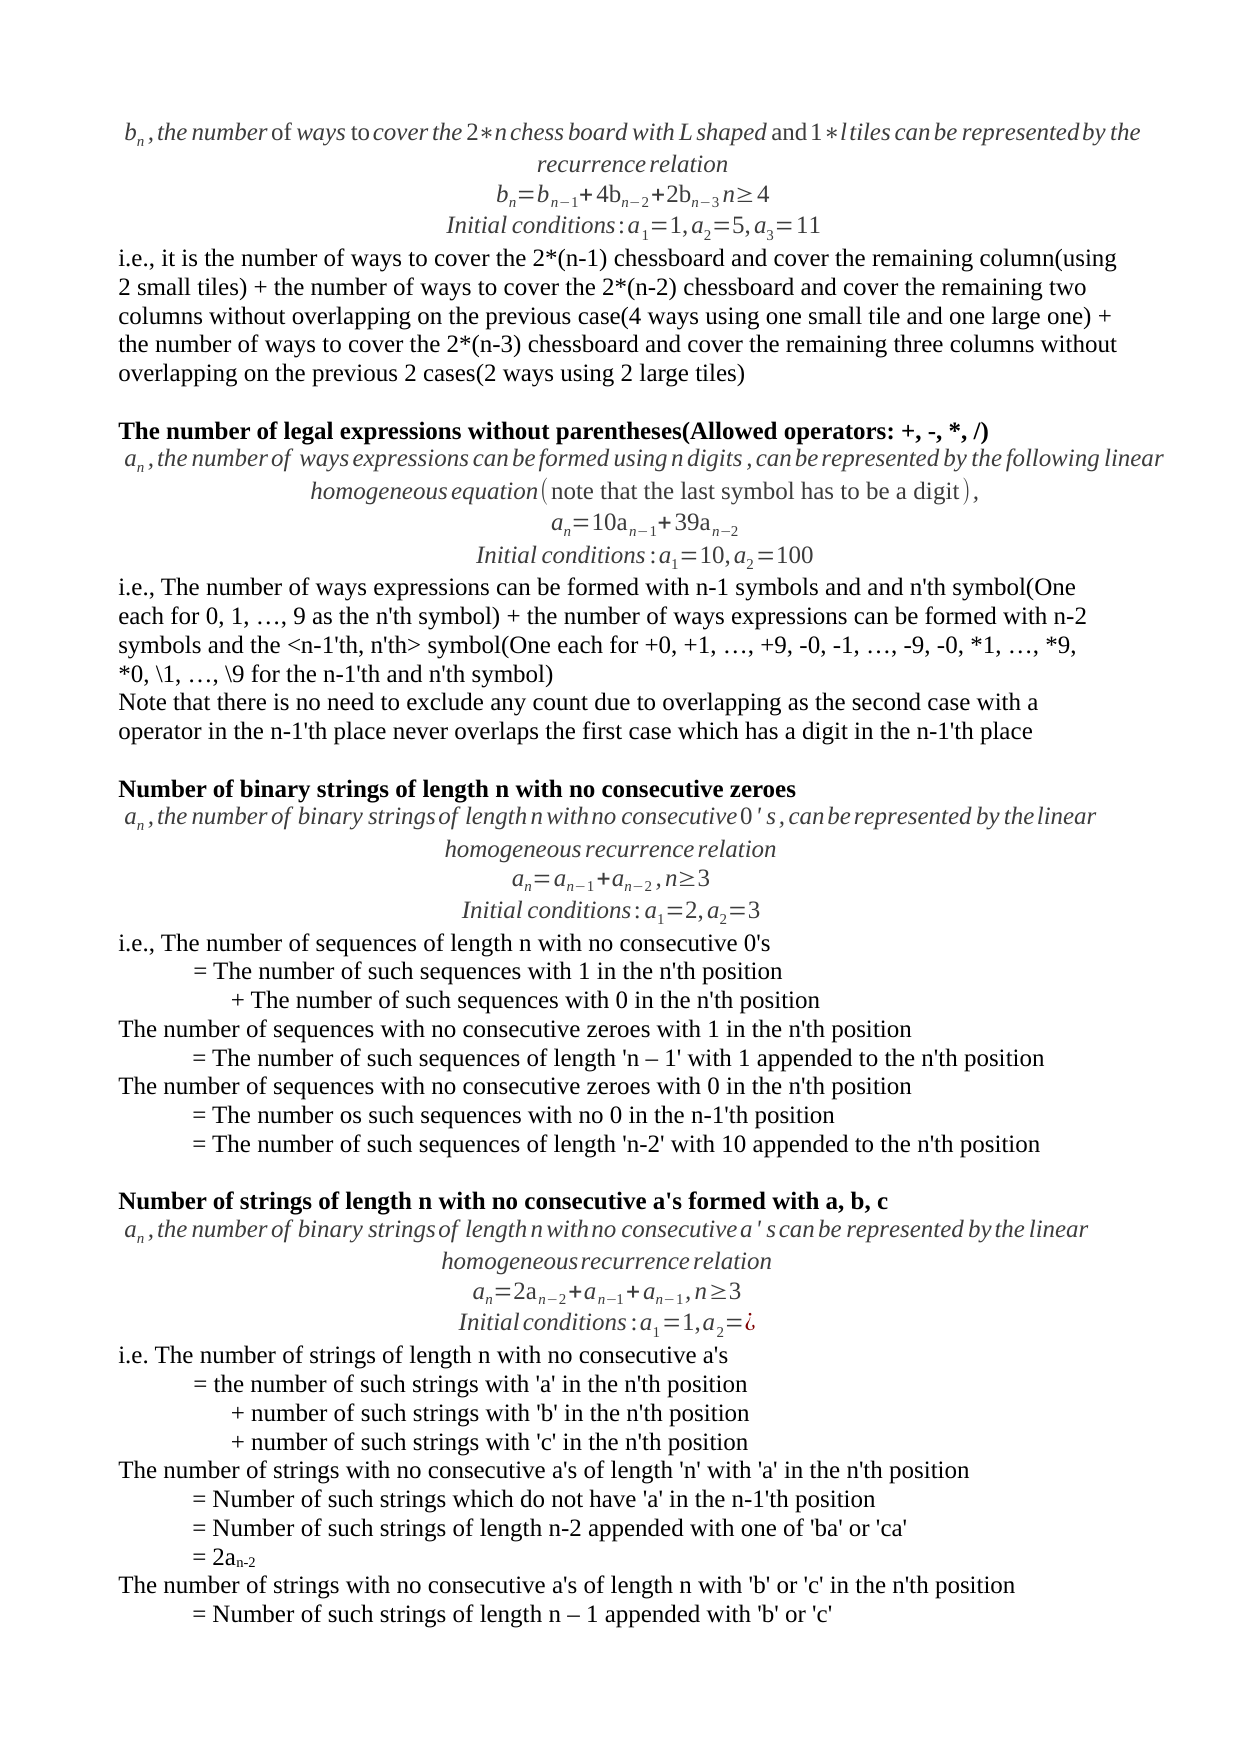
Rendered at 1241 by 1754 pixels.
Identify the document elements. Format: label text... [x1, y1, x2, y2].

text = The number of such sequences of length 'n-2' with 10 appended to the n'th position [118, 1129, 1122, 1158]
text i.e., The number of ways expressions can be formed with n-1 symbols and and n'th symbol(One each for 0, 1, …, 9 as the n'th symbol) + the number of ways expressions can be formed with n-2 symbols and the <n-1'th, n'th> symbol(One each for +0, +1, …, +9, -0, -1, …, -9, -0, *1, …, *9, *0, \1, …, \9 for the n-1'th and n'th symbol) [118, 572, 1122, 687]
text Note that there is no need to exclude any count due to overlapping as the second case with a operator in the n-1'th place never overlaps the first case which has a digit in the n-1'th place [118, 687, 1122, 745]
list + number of such strings with 'c' in the n'th position [193, 1427, 1122, 1455]
text i.e., it is the number of ways to cover the 2*(n-1) chessboard and cover the remaining column(using 2 small tiles) + the number of ways to cover the 2*(n-2) chessboard and cover the remaining two columns without overlapping on the previous case(4 ways using one small tile and one large one) + the number of ways to cover the 2*(n-3) chessboard and cover the remaining three columns without overlapping on the previous 2 cases(2 ways using 2 large tiles) [118, 243, 1122, 387]
list + The number of such sequences with 0 in the n'th position [193, 985, 1122, 1014]
text i.e., The number of sequences of length n with no consecutive 0's [118, 928, 1122, 956]
text = 2an-2 [118, 1542, 1122, 1570]
list = The number of such sequences with 1 in the n'th position [156, 956, 1122, 985]
text = The number of such sequences of length 'n – 1' with 1 appended to the n'th position [118, 1043, 1122, 1071]
text = The number os such sequences with no 0 in the n-1'th position [118, 1100, 1122, 1129]
text = Number of such strings which do not have 'a' in the n-1'th position [118, 1484, 1122, 1513]
text Number of strings of length n with no consecutive a's formed with a, b, c [118, 1186, 1122, 1215]
list + number of such strings with 'b' in the n'th position [193, 1398, 1122, 1427]
text = Number of such strings of length n – 1 appended with 'b' or 'c' [118, 1599, 1122, 1628]
text i.e. The number of strings of length n with no consecutive a's [118, 1340, 1122, 1369]
text The number of sequences with no consecutive zeroes with 0 in the n'th position [118, 1071, 1122, 1100]
text = Number of such strings of length n-2 appended with one of 'ba' or 'ca' [118, 1513, 1122, 1542]
text The number of strings with no consecutive a's of length 'n' with 'a' in the n'th position [118, 1455, 1122, 1484]
text The number of sequences with no consecutive zeroes with 1 in the n'th position [118, 1014, 1122, 1043]
text Number of binary strings of length n with no consecutive zeroes [118, 774, 1122, 802]
list = the number of such strings with 'a' in the n'th position [156, 1369, 1122, 1398]
text The number of legal expressions without parentheses(Allowed operators: +, -, *, /) [118, 416, 1122, 444]
text The number of strings with no consecutive a's of length n with 'b' or 'c' in the n'th position [118, 1570, 1122, 1599]
